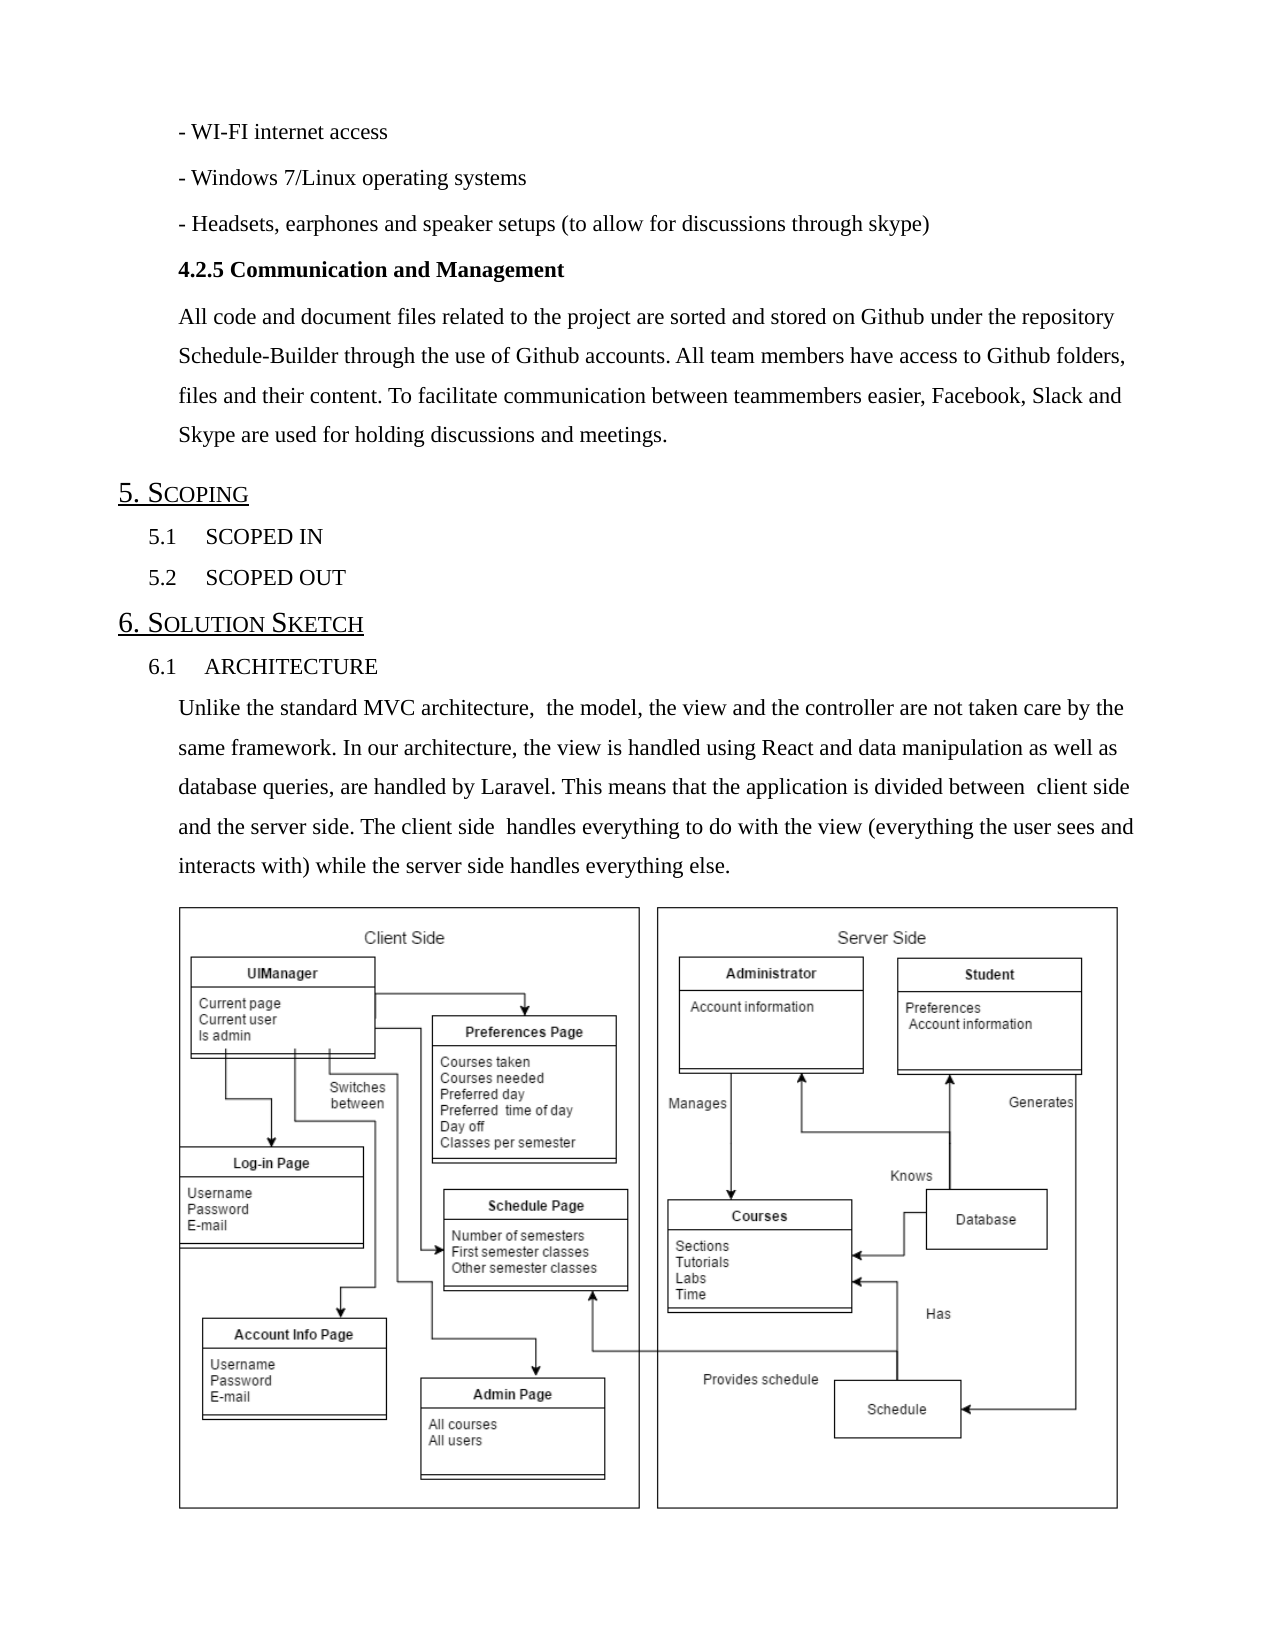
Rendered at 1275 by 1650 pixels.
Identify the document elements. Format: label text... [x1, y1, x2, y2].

text Unlike the standard MVC architecture, the model, the view and the controller are not taken care by the same framework. In our architecture, the view is handled using React and data manipulation as well as database queries, are handled by Laravel. This means that the application is divided between client side and the server side. The client side handles everything to do with the view (everything the user sees and interacts with) while the server side handles everything else. [178, 694, 1157, 878]
text All code and document files related to the project are sorted and stored on Github under the repository Schedule-Builder through the use of Github accounts. All team members have access to Github folders, files and their content. To facilitate communication between teammembers easier, Facebook, Slack and Skype are used for holding discussions and meetings. [178, 303, 1157, 447]
text - Windows 7/Linux operating systems [178, 164, 1157, 191]
text 4.2.5 Communication and Management [178, 257, 1157, 283]
text 5. SCOPING [118, 475, 1157, 509]
text 5.2 SCOPED OUT [148, 564, 1157, 591]
text 5.1 SCOPED IN [148, 523, 1157, 550]
text 6. SOLUTION SKETCH [118, 605, 1157, 639]
text 6.1 ARCHITECTURE [148, 653, 1157, 680]
text - WI-FI internet access [178, 118, 1157, 144]
text - Headsets, earphones and speaker setups (to allow for discussions through skype) [178, 210, 1157, 237]
